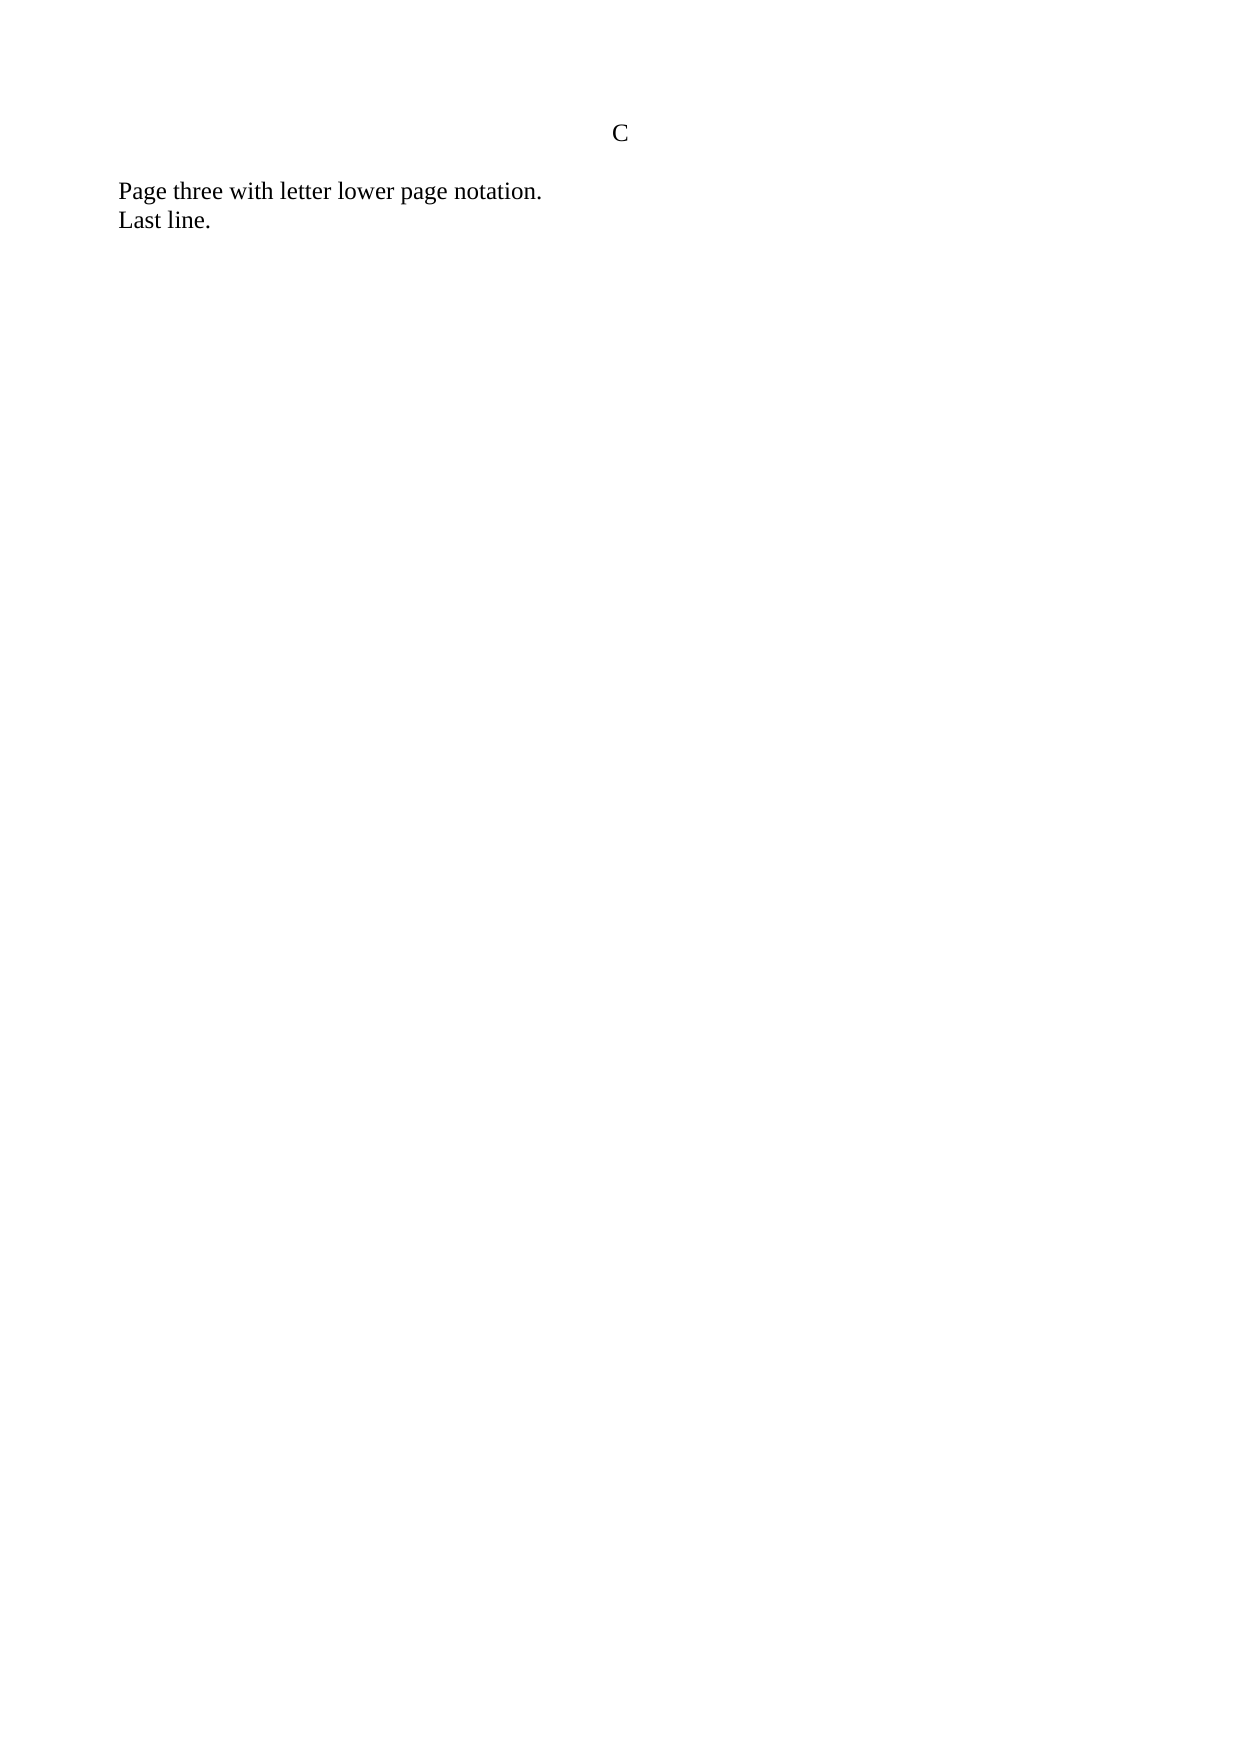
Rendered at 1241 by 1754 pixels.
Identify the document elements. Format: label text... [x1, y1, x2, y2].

text Page three with letter lower page notation. [118, 176, 1122, 205]
text Last line. [118, 205, 1122, 234]
